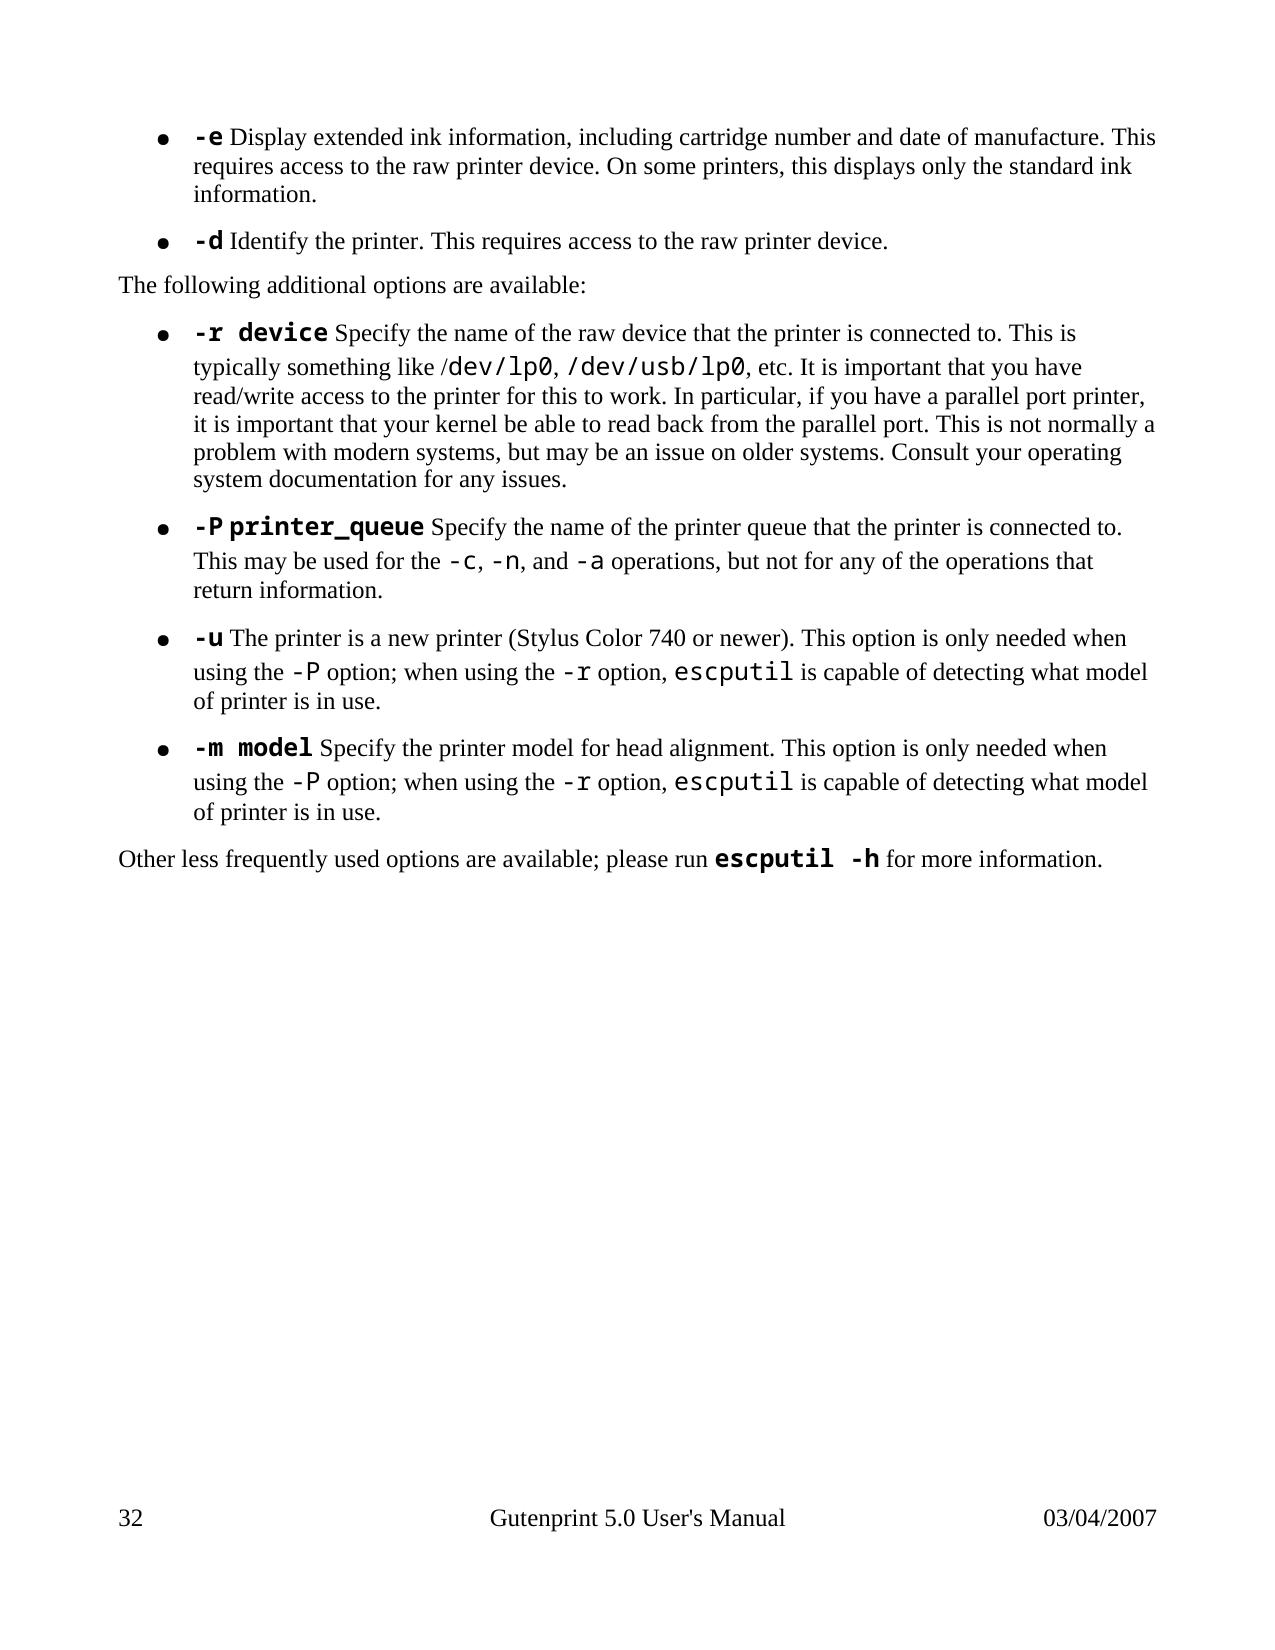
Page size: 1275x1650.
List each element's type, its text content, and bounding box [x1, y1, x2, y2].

list -d Identify the printer. This requires access to the raw printer device. [156, 223, 1157, 257]
list -u The printer is a new printer (Stylus Color 740 or newer). This option is only needed when using the -P option; when using the -r option, escputil is capable of detecting what model of printer is in use. [156, 619, 1157, 715]
list -P printer_queue Specify the name of the printer queue that the printer is connected to. This may be used for the -c, -n, and -a operations, but not for any of the operations that return information. [156, 508, 1157, 604]
list -r device Specify the name of the raw device that the printer is connected to. This is typically something like /dev/lp0, /dev/usb/lp0, etc. It is important that you have read/write access to the printer for this to work. In particular, if you have a parallel port printer, it is important that your kernel be able to read back from the parallel port. This is not normally a problem with modern systems, but may be an issue on older systems. Consult your operating system documentation for any issues. [156, 314, 1157, 493]
list -m model Specify the printer model for head alignment. This option is only needed when using the -P option; when using the -r option, escputil is capable of detecting what model of printer is in use. [156, 730, 1157, 826]
text Other less frequently used options are available; please run escputil -h for more information. [118, 841, 1157, 875]
list -e Display extended ink information, including cartridge number and date of manufacture. This requires access to the raw printer device. On some printers, this displays only the standard ink information. [156, 118, 1157, 208]
text The following additional options are available: [118, 272, 1157, 299]
